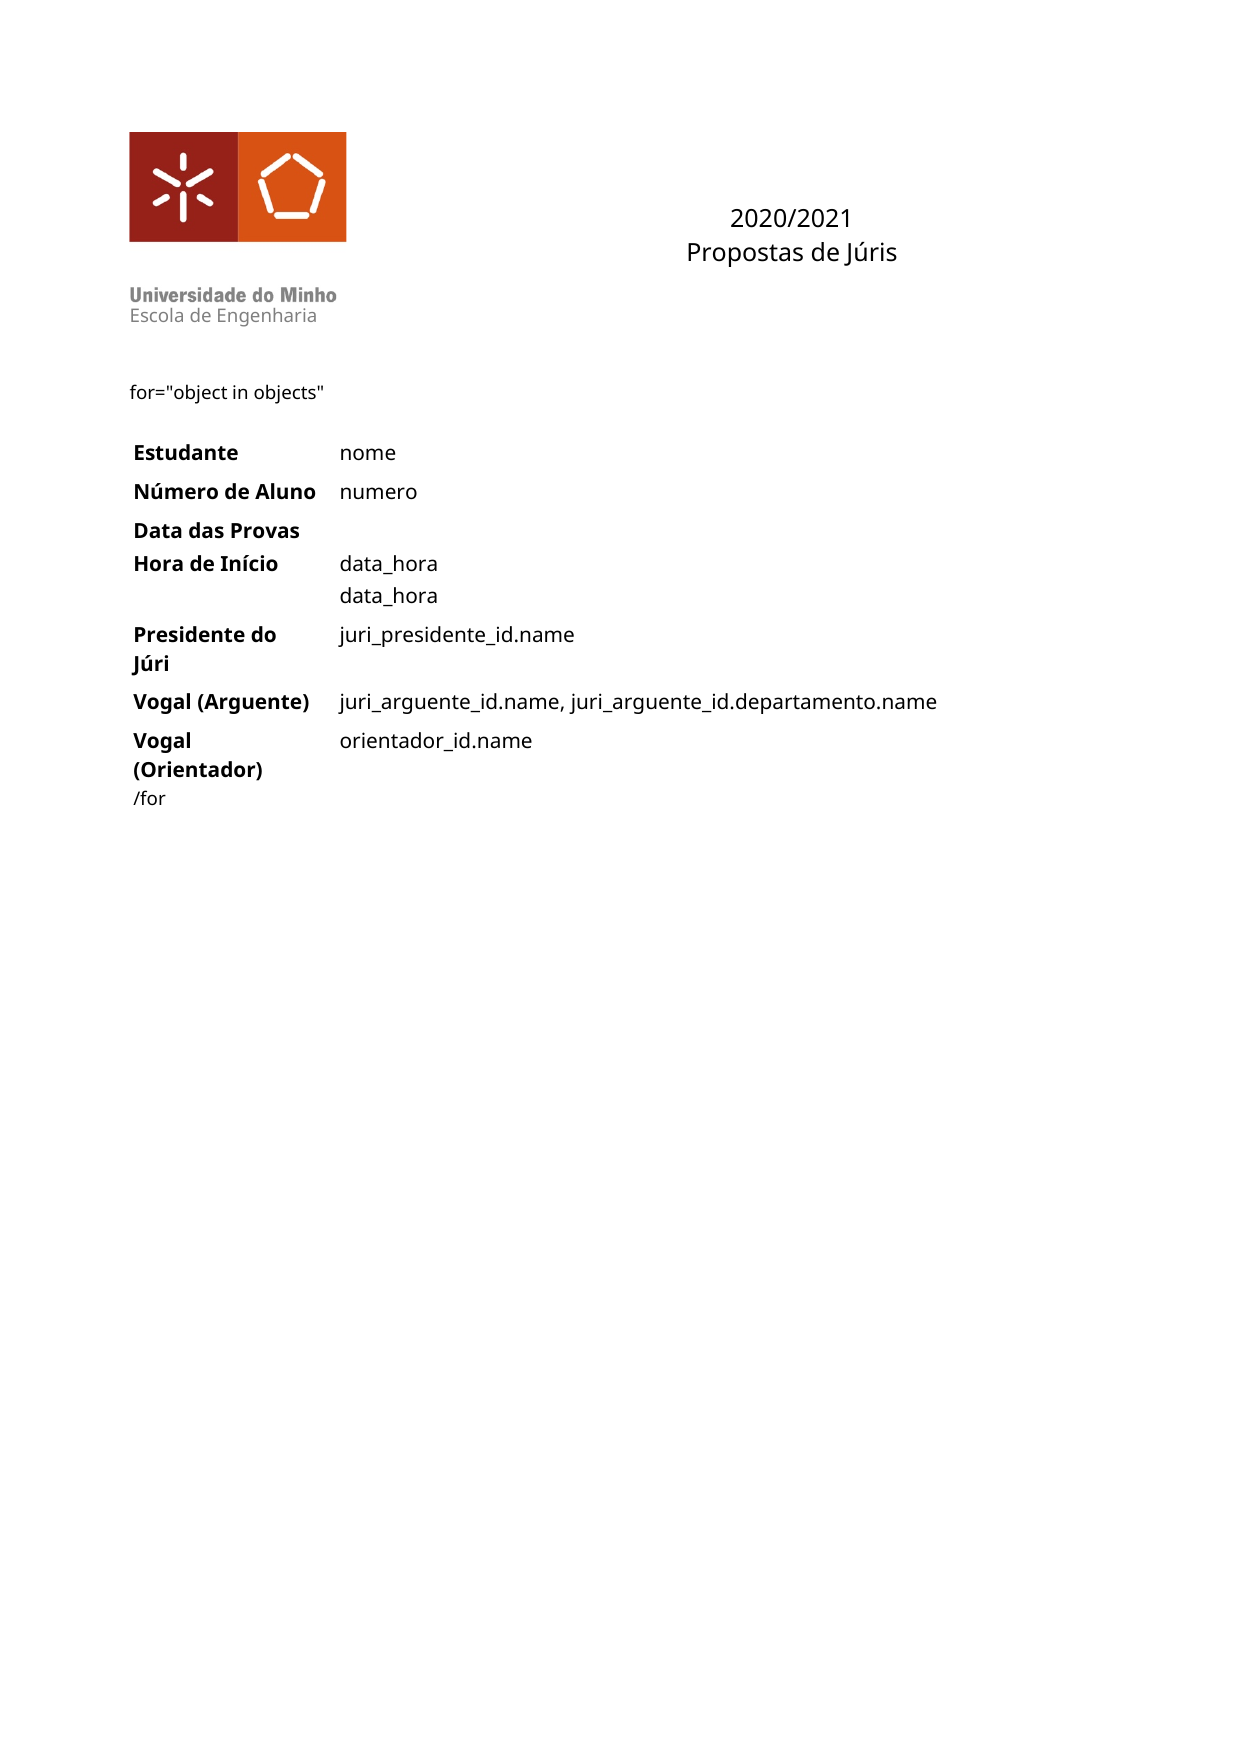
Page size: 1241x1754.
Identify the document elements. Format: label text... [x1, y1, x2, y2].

table_cell Presidente do Júri [125, 618, 325, 679]
table_cell Vogal (Arguente) [125, 685, 325, 718]
table_cell juri_arguente_id.name, juri_arguente_id.departamento.name [331, 685, 1063, 718]
table_cell Data das Provas Hora de Início [125, 514, 325, 612]
table_header [347, 132, 361, 302]
table_header [1034, 132, 1066, 302]
table_header 2020/2021 Propostas de Júris [550, 132, 1034, 302]
table_cell for="object in objects" [118, 354, 361, 430]
table_cell Número de Aluno [125, 475, 325, 508]
table_cell juri_presidente_id.name [331, 618, 1063, 679]
table_cell [1034, 303, 1066, 353]
table_cell Estudante [125, 436, 325, 469]
table_cell [361, 303, 549, 353]
table_cell data_hora data_hora [331, 514, 1063, 612]
table_header [118, 132, 129, 302]
table_cell [1034, 354, 1066, 430]
picture [129, 132, 347, 303]
table_cell Vogal (Orientador) /for [125, 724, 325, 855]
table_cell orientador_id.name [331, 724, 1063, 855]
table_cell [550, 303, 1034, 353]
table_cell Escola de Engenharia [118, 303, 361, 353]
table_cell [361, 354, 1034, 430]
table_cell nome [331, 436, 1063, 469]
table_header [361, 132, 549, 302]
table_cell numero [331, 475, 1063, 508]
